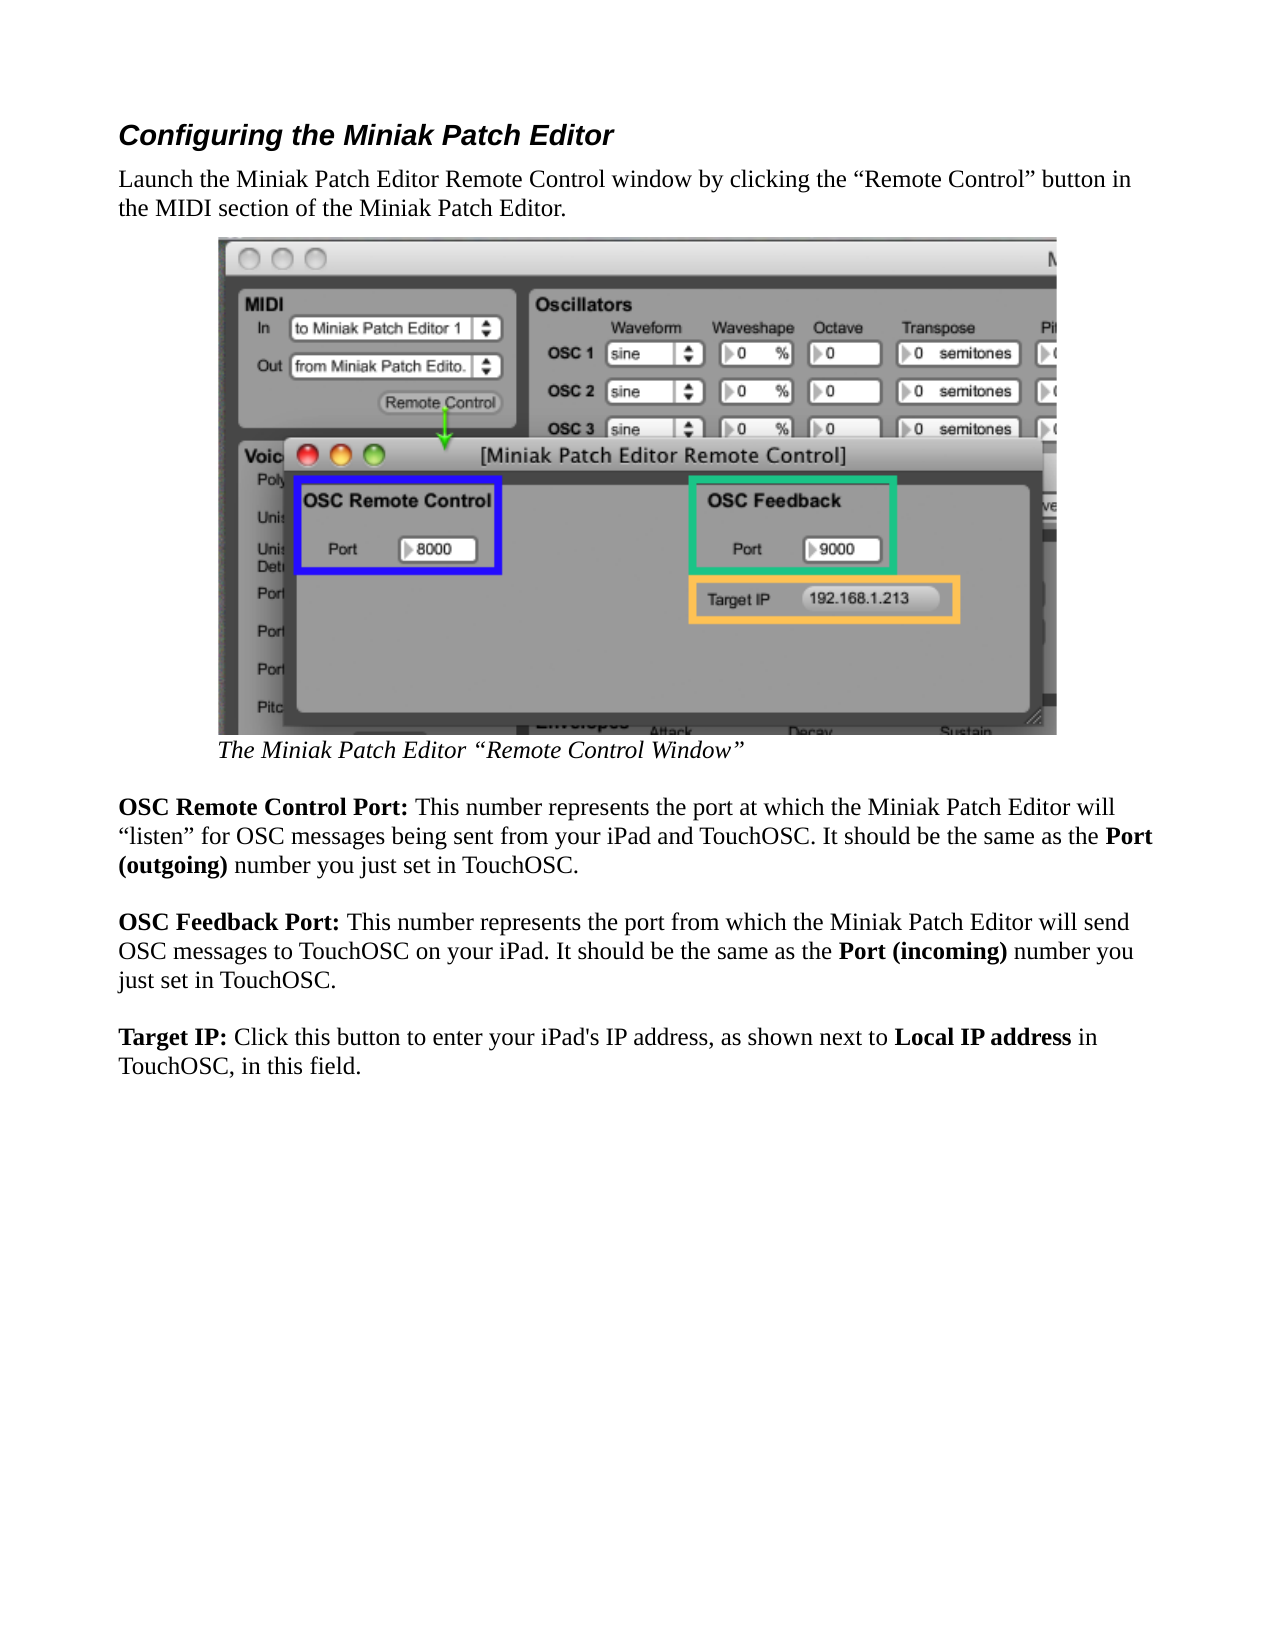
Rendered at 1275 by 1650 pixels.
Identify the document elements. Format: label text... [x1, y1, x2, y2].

text Launch the Miniak Patch Editor Remote Control window by clicking the “Remote Control” button in the MIDI section of the Miniak Patch Editor. [118, 164, 1157, 222]
text OSC Remote Control Port: This number represents the port at which the Miniak Patch Editor will “listen” for OSC messages being sent from your iPad and TouchOSC. It should be the same as the Port (outgoing) number you just set in TouchOSC. [118, 792, 1157, 879]
text Target IP: Click this button to enter your iPad's IP address, as shown next to Local IP address in TouchOSC, in this field. [118, 1022, 1157, 1080]
subtitle Configuring the Miniak Patch Editor [118, 118, 1157, 152]
picture [218, 237, 1057, 735]
text OSC Feedback Port: This number represents the port from which the Miniak Patch Editor will send OSC messages to TouchOSC on your iPad. It should be the same as the Port (incoming) number you just set in TouchOSC. [118, 907, 1157, 994]
text The Miniak Patch Editor “Remote Control Window” [118, 222, 1157, 764]
